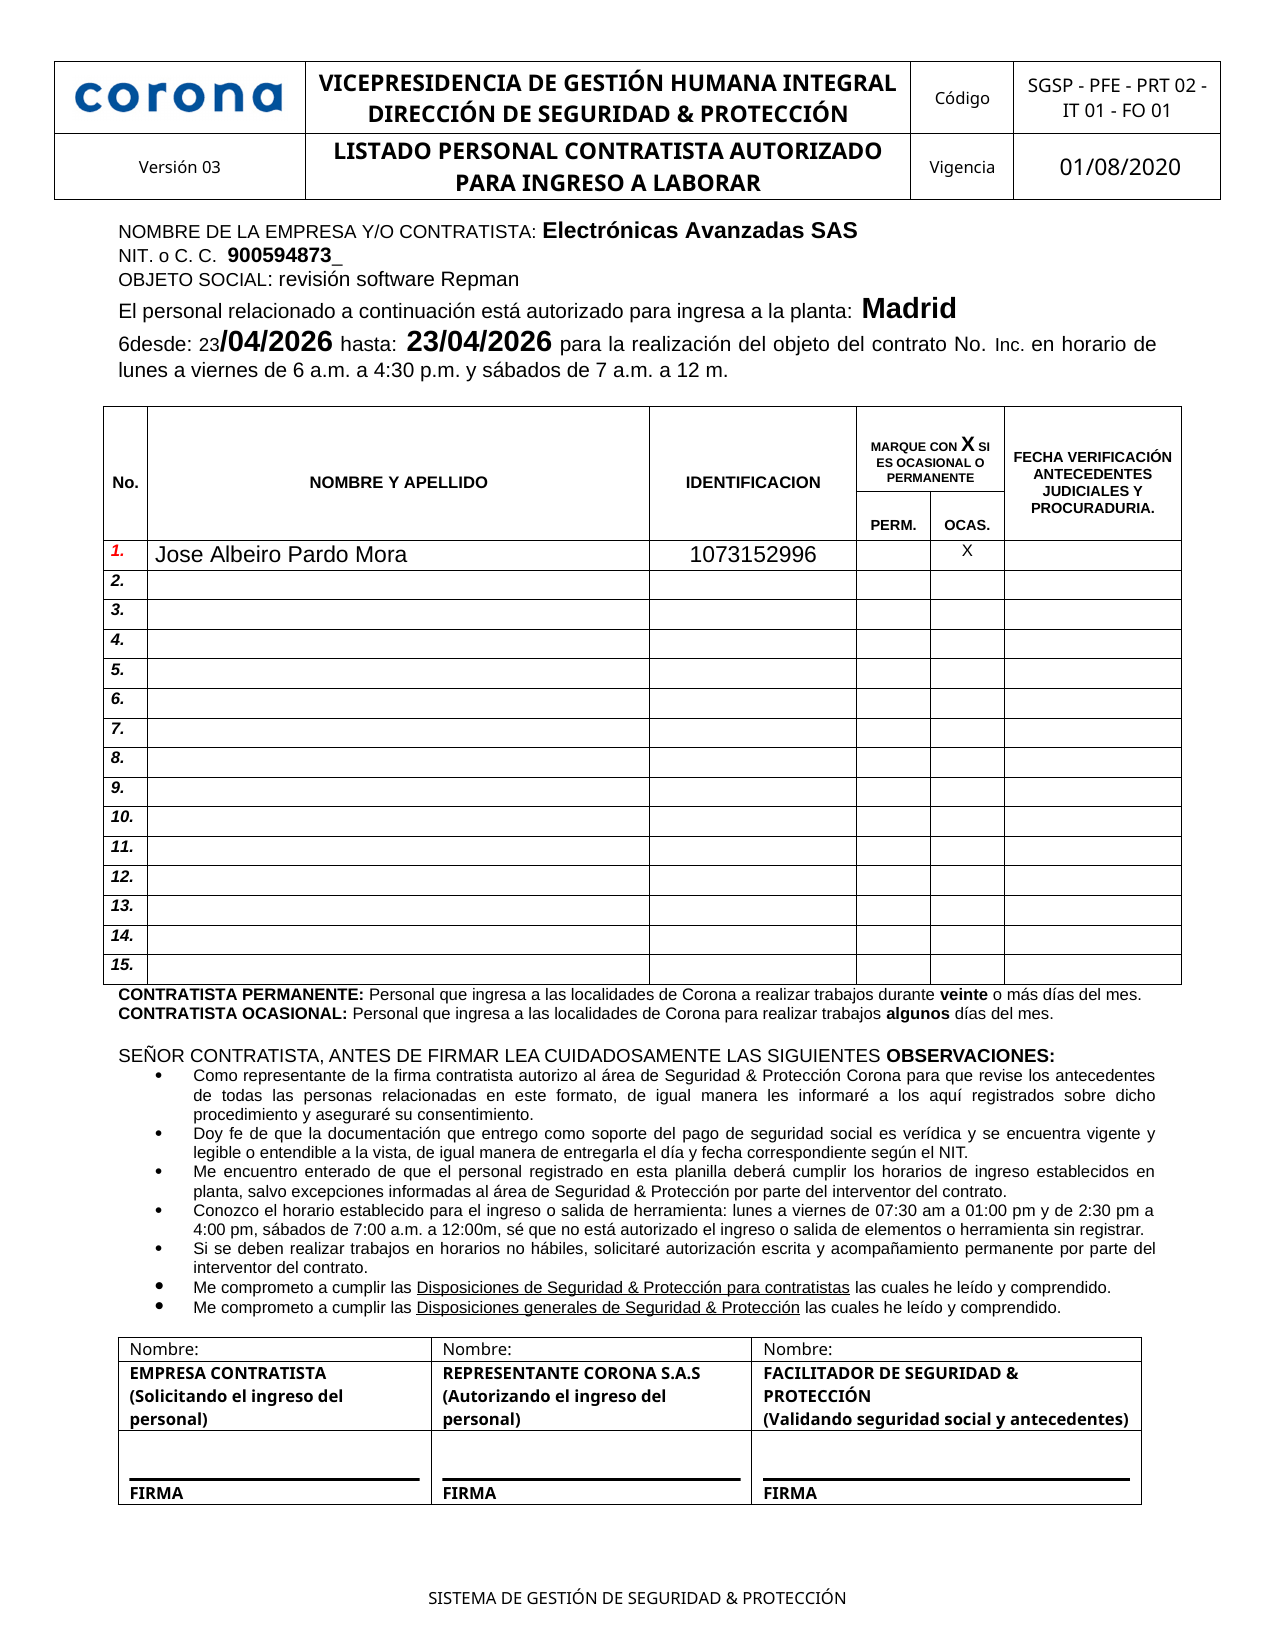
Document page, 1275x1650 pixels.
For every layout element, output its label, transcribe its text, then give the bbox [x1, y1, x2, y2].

table_cell [650, 778, 856, 806]
table_cell [931, 630, 1004, 658]
table_cell [1005, 659, 1181, 688]
table_cell [931, 866, 1004, 895]
table_cell [857, 659, 930, 688]
table_cell [650, 659, 856, 688]
table_cell [1005, 571, 1181, 599]
list Me encuentro enterado de que el personal registrado en esta planilla deberá cumplir los horarios de ingreso establecidos en planta, salvo excepciones informadas al área de Seguridad & Protección por parte del interventor del contrato. [156, 1162, 1157, 1201]
table_cell [148, 926, 649, 954]
table_cell [857, 719, 930, 747]
table_cell [104, 659, 147, 688]
table_cell [1005, 955, 1181, 984]
table_cell [1005, 719, 1181, 747]
table_cell [931, 748, 1004, 777]
table_cell [104, 778, 147, 806]
table_cell [857, 866, 930, 895]
table_cell [857, 630, 930, 658]
table_cell [1005, 837, 1181, 865]
table_header IDENTIFICACION [650, 407, 856, 540]
text NOMBRE DE LA EMPRESA Y/O CONTRATISTA: Electrónicas Avanzadas SAS [118, 217, 1157, 243]
table_cell [1005, 689, 1181, 717]
text 6desde: 23/04/2026 hasta: 23/04/2026 para la realización del objeto del contrato No. Inc. en horario de lunes a viernes de 6 a.m. a 4:30 p.m. y sábados de 7 a.m. a 12 m. [118, 324, 1157, 382]
table_cell [1005, 866, 1181, 895]
text SEÑOR CONTRATISTA, ANTES DE FIRMAR LEA CUIDADOSAMENTE LAS SIGUIENTES OBSERVACIONES: [118, 1044, 1157, 1066]
table_cell [931, 571, 1004, 599]
list Conozco el horario establecido para el ingreso o salida de herramienta: lunes a viernes de 07:30 am a 01:00 pm y de 2:30 pm a 4:00 pm, sábados de 7:00 a.m. a 12:00m, sé que no está autorizado el ingreso o salida de elementos o herramienta sin registrar. [156, 1201, 1157, 1239]
table_cell [148, 837, 649, 865]
table_cell [1005, 926, 1181, 954]
table_cell [857, 778, 930, 806]
table_cell [931, 926, 1004, 954]
table_cell FIRMA [752, 1431, 1141, 1504]
table_cell [931, 659, 1004, 688]
text CONTRATISTA PERMANENTE: Personal que ingresa a las localidades de Corona a realizar trabajos durante veinte o más días del mes. [118, 985, 1157, 1004]
table_cell [650, 630, 856, 658]
table_cell [104, 689, 147, 717]
table_header Nombre: [432, 1338, 751, 1361]
table_cell [104, 630, 147, 658]
table_cell [104, 748, 147, 777]
table_cell [148, 778, 649, 806]
table_cell [650, 926, 856, 954]
table_cell OCAS. [931, 492, 1004, 540]
table_cell [931, 955, 1004, 984]
table_cell [104, 896, 147, 924]
table_cell [857, 807, 930, 836]
table_header FECHA VERIFICACIÓN ANTECEDENTES JUDICIALES Y PROCURADURIA. [1005, 407, 1181, 540]
table_cell [104, 866, 147, 895]
text NIT. o C. C. 900594873_ [118, 243, 1157, 267]
table_cell [650, 719, 856, 747]
table_cell FIRMA [432, 1431, 751, 1504]
table_cell [857, 748, 930, 777]
table_cell [104, 955, 147, 984]
list Me comprometo a cumplir las Disposiciones de Seguridad & Protección para contratistas las cuales he leído y comprendido. [156, 1277, 1157, 1298]
table_cell [1005, 807, 1181, 836]
table_header MARQUE CON X SI ES OCASIONAL O PERMANENTE [857, 407, 1004, 491]
list Como representante de la firma contratista autorizo al área de Seguridad & Protección Corona para que revise los antecedentes de todas las personas relacionadas en este formato, de igual manera les informaré a los aquí registrados sobre dicho procedimiento y aseguraré su consentimiento. [156, 1066, 1157, 1124]
table_cell [931, 896, 1004, 924]
table_cell [857, 926, 930, 954]
table_cell [148, 807, 649, 836]
table_cell [148, 600, 649, 629]
table_cell Jose Albeiro Pardo Mora [148, 541, 649, 569]
table_cell [931, 807, 1004, 836]
table_cell [1005, 630, 1181, 658]
text OBJETO SOCIAL: revisión software Repman [118, 267, 1157, 291]
table_cell [148, 955, 649, 984]
table_cell [104, 719, 147, 747]
table_cell [650, 896, 856, 924]
table_cell X [931, 541, 1004, 569]
table_cell [931, 778, 1004, 806]
list Si se deben realizar trabajos en horarios no hábiles, solicitaré autorización escrita y acompañamiento permanente por parte del interventor del contrato. [156, 1239, 1157, 1277]
table_cell [148, 748, 649, 777]
table_cell [650, 955, 856, 984]
table_cell [148, 571, 649, 599]
list Doy fe de que la documentación que entrego como soporte del pago de seguridad social es verídica y se encuentra vigente y legible o entendible a la vista, de igual manera de entregarla el día y fecha correspondiente según el NIT. [156, 1124, 1157, 1162]
table_cell [857, 837, 930, 865]
table_cell [650, 600, 856, 629]
table_cell [931, 837, 1004, 865]
table_cell [148, 630, 649, 658]
table_cell [1005, 748, 1181, 777]
text CONTRATISTA OCASIONAL: Personal que ingresa a las localidades de Corona para realizar trabajos algunos días del mes. [118, 1004, 1157, 1023]
table_cell [148, 689, 649, 717]
table_cell [650, 571, 856, 599]
table_cell FACILITADOR DE SEGURIDAD & PROTECCIÓN (Validando seguridad social y antecedentes) [752, 1362, 1141, 1430]
table_cell 1073152996 [650, 541, 856, 569]
table_cell [650, 866, 856, 895]
table_cell [931, 689, 1004, 717]
table_cell [857, 689, 930, 717]
table_cell [650, 837, 856, 865]
table_cell [857, 955, 930, 984]
text El personal relacionado a continuación está autorizado para ingresa a la planta: Madrid [118, 291, 1157, 324]
table_cell [104, 600, 147, 629]
table_cell [1005, 541, 1181, 569]
table_cell [1005, 896, 1181, 924]
table_cell [104, 807, 147, 836]
picture [72, 75, 288, 121]
table_cell [148, 659, 649, 688]
table_cell [1005, 778, 1181, 806]
table_cell [857, 541, 930, 569]
table_cell PERM. [857, 492, 930, 540]
table_cell [148, 719, 649, 747]
table_cell [857, 571, 930, 599]
table_cell [857, 896, 930, 924]
table_cell [148, 896, 649, 924]
table_header Nombre: [119, 1338, 431, 1361]
table_cell [148, 866, 649, 895]
table_cell FIRMA [119, 1431, 431, 1504]
table_cell [104, 926, 147, 954]
table_cell [650, 748, 856, 777]
table_cell [1005, 600, 1181, 629]
table_cell [931, 719, 1004, 747]
table_cell [104, 541, 147, 569]
table_cell [650, 689, 856, 717]
table_cell [650, 807, 856, 836]
table_cell REPRESENTANTE CORONA S.A.S (Autorizando el ingreso del personal) [432, 1362, 751, 1430]
list Me comprometo a cumplir las Disposiciones generales de Seguridad & Protección las cuales he leído y comprendido. [156, 1298, 1157, 1318]
table_cell [104, 837, 147, 865]
table_cell [931, 600, 1004, 629]
table_header Nombre: [752, 1338, 1141, 1361]
table_cell EMPRESA CONTRATISTA (Solicitando el ingreso del personal) [119, 1362, 431, 1430]
table_cell [104, 571, 147, 599]
table_header NOMBRE Y APELLIDO [148, 407, 649, 540]
table_cell [857, 600, 930, 629]
table_header No. [104, 407, 147, 540]
